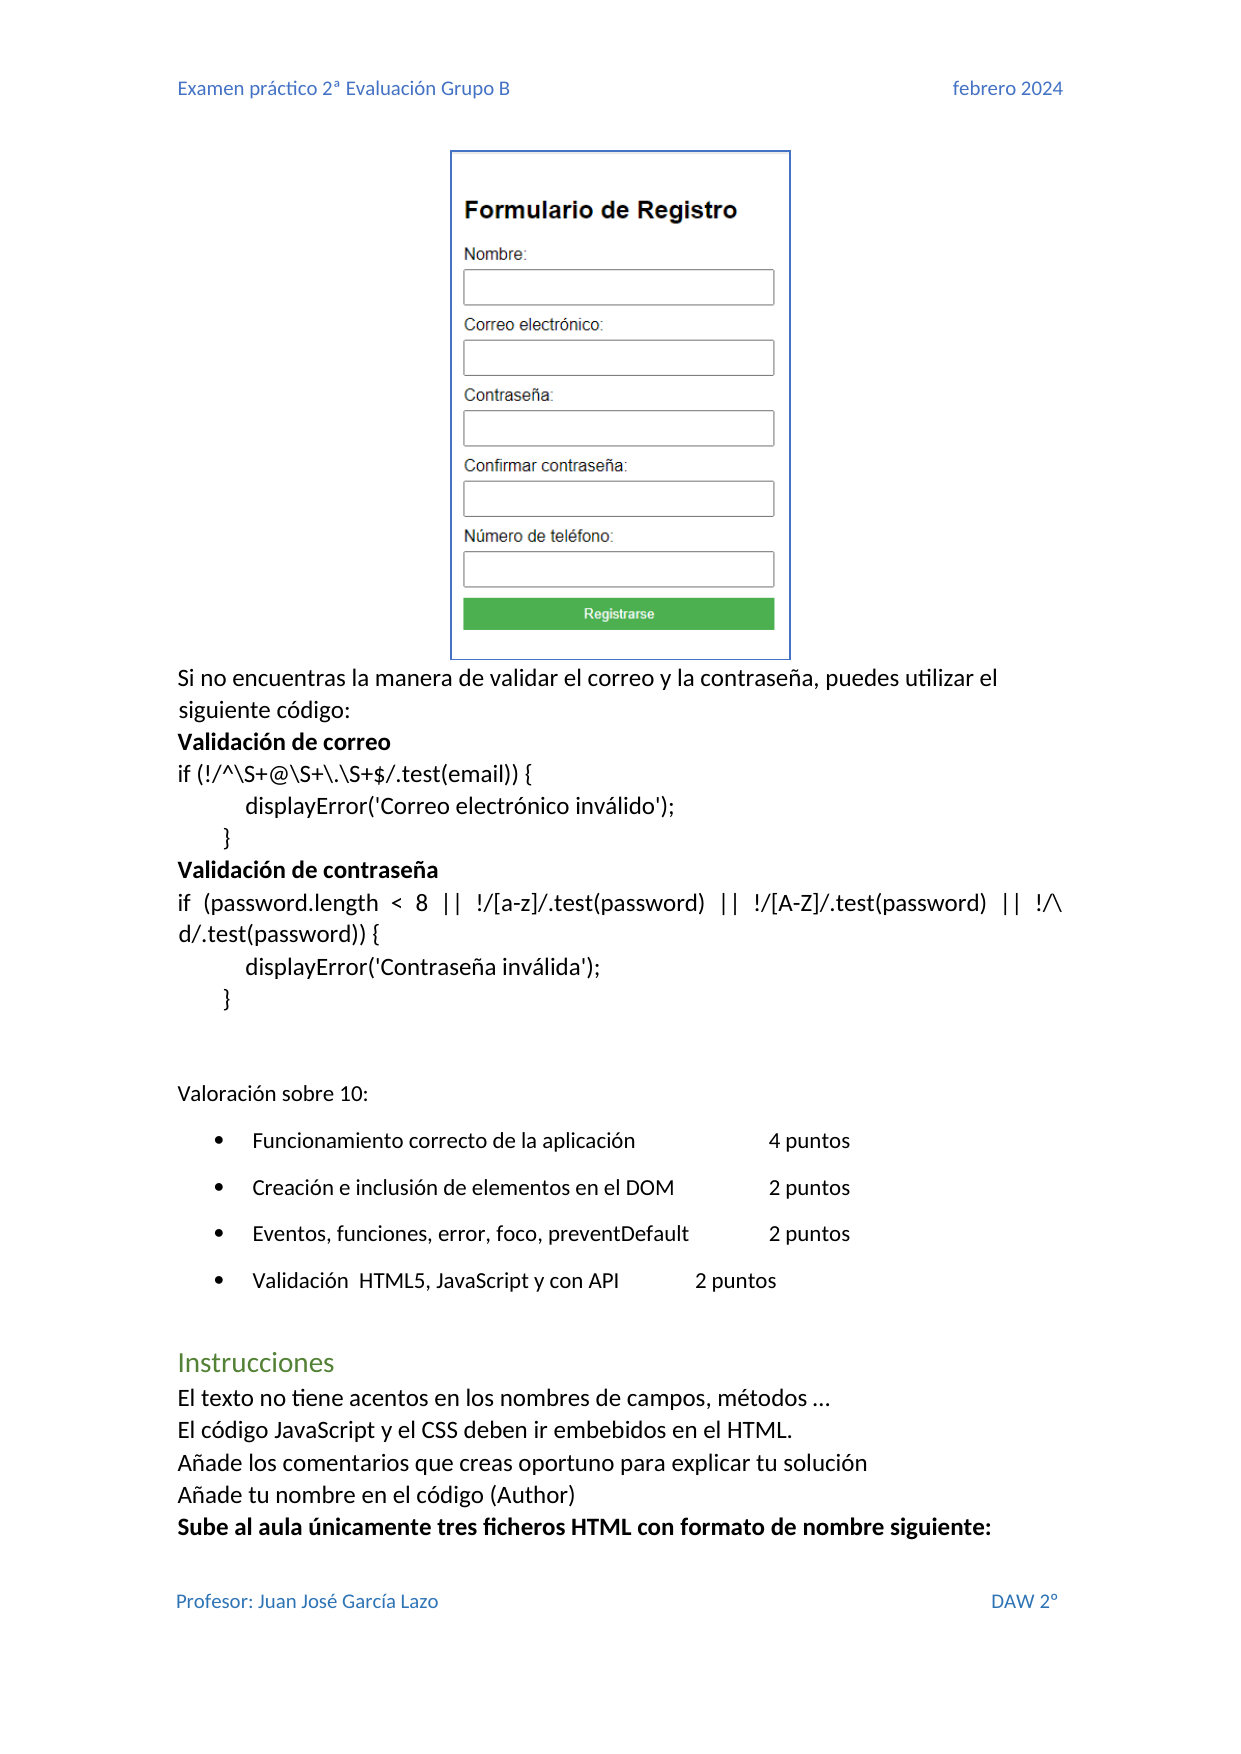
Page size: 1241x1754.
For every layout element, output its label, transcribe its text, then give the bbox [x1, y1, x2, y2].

text Valoración sobre 10: [177, 1079, 1063, 1107]
text displayError('Contraseña inválida'); [177, 951, 1063, 981]
text Validación de correo [177, 726, 1063, 756]
text El código JavaScript y el CSS deben ir embebidos en el HTML. [177, 1415, 1063, 1445]
text Añade tu nombre en el código (Author) [177, 1479, 1063, 1509]
list Creación e inclusión de elementos en el DOM 2 puntos [215, 1173, 1063, 1201]
text } [177, 822, 1063, 853]
text Validación de contraseña [177, 855, 1063, 885]
text Si no encuentras la manera de validar el correo y la contraseña, puedes utilizar el siguiente código: [177, 662, 1063, 724]
text Añade los comentarios que creas oportuno para explicar tu solución [177, 1447, 1063, 1477]
text displayError('Correo electrónico inválido'); [177, 790, 1063, 821]
list Eventos, funciones, error, foco, preventDefault 2 puntos [215, 1219, 1063, 1247]
text Sube al aula únicamente tres ficheros HTML con formato de nombre siguiente: [177, 1511, 1063, 1542]
list Validación HTML5, JavaScript y con API 2 puntos [215, 1266, 1063, 1294]
subtitle Instrucciones [177, 1344, 1063, 1380]
text El texto no tiene acentos en los nombres de campos, métodos … [177, 1382, 1063, 1413]
list Funcionamiento correcto de la aplicación 4 puntos [215, 1126, 1063, 1154]
text if (password.length < 8 || !/[a-z]/.test(password) || !/[A-Z]/.test(password) || !/\d/.test(password)) { [177, 887, 1063, 949]
text if (!/^\S+@\S+\.\S+$/.test(email)) { [177, 758, 1063, 789]
text } [177, 983, 1063, 1013]
